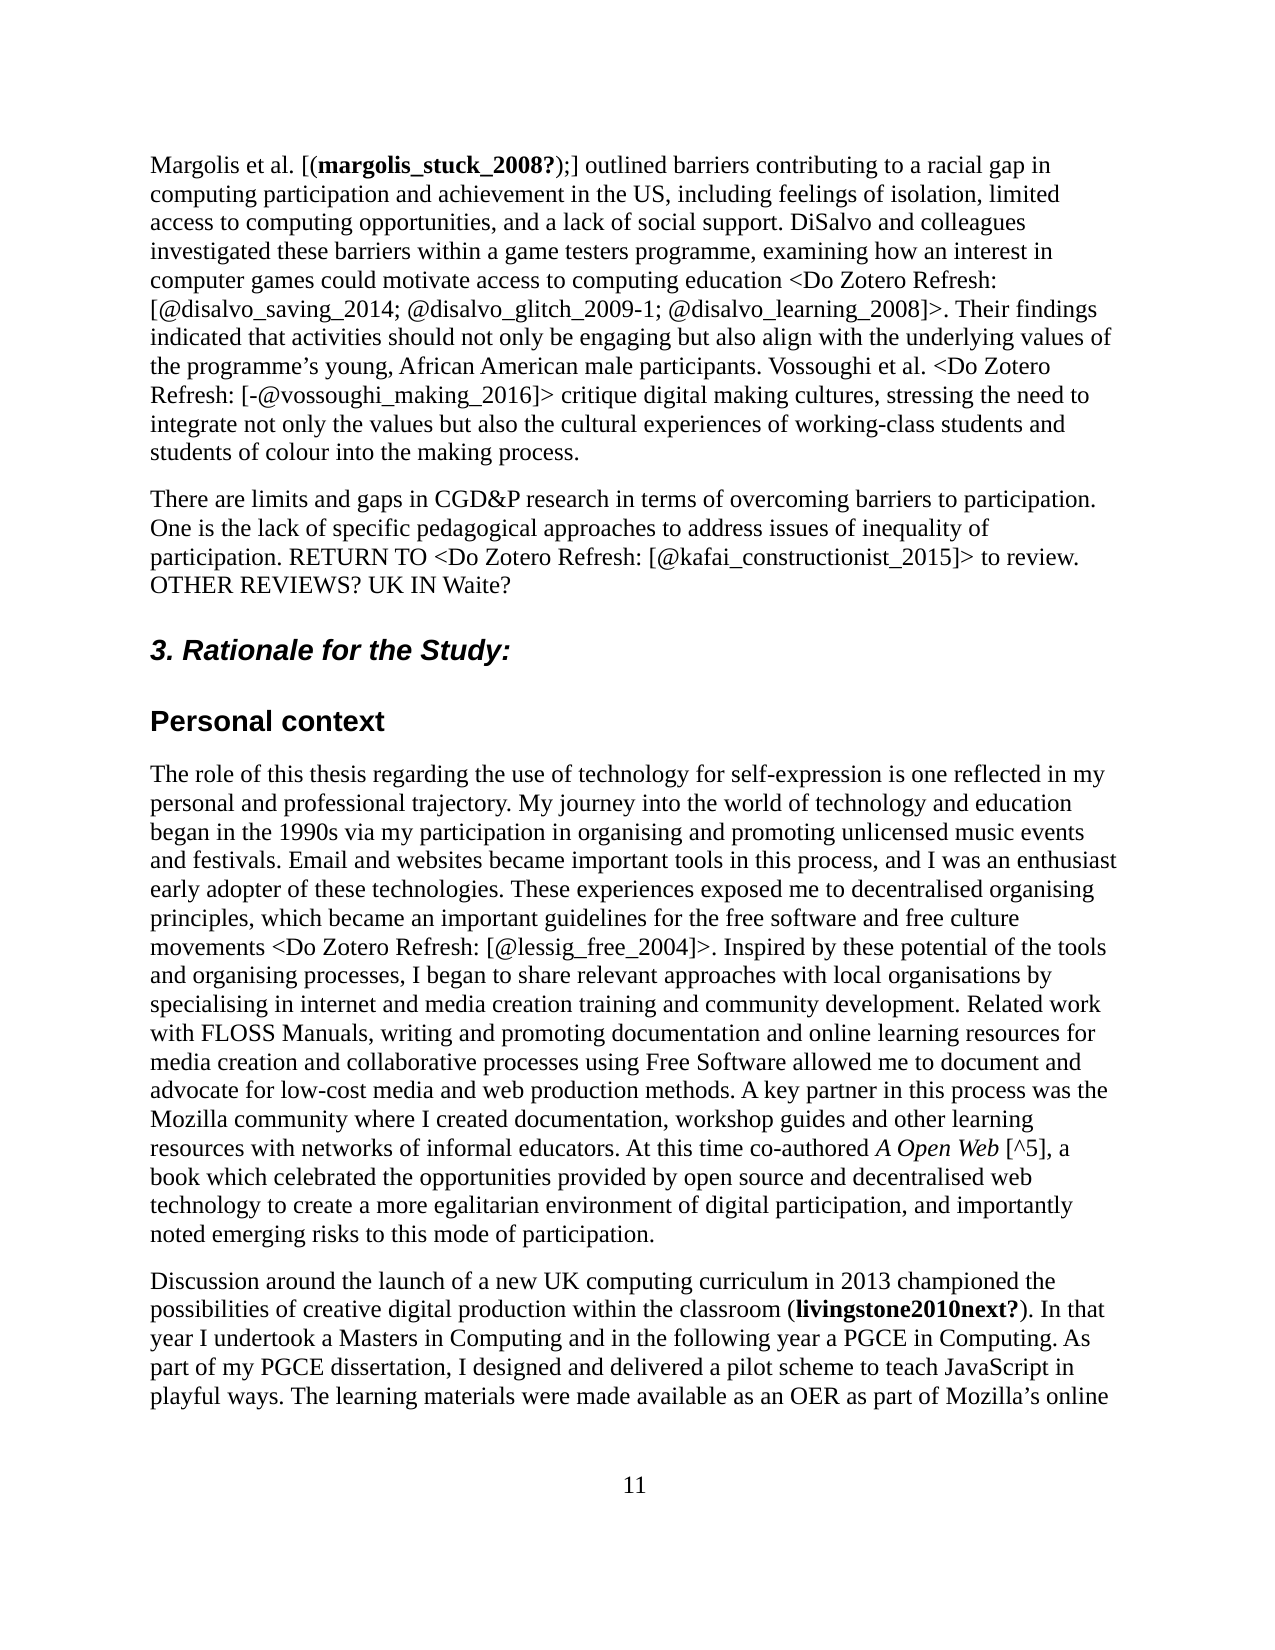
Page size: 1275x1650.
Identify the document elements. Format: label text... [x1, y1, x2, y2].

text There are limits and gaps in CGD&P research in terms of overcoming barriers to participation. One is the lack of specific pedagogical approaches to address issues of inequality of participation. RETURN TO <Do Zotero Refresh: [@kafai_constructionist_2015]> to review. OTHER REVIEWS? UK IN Waite? [150, 484, 1125, 599]
text Discussion around the launch of a new UK computing curriculum in 2013 championed the possibilities of creative digital production within the classroom (livingstone2010next?). In that year I undertook a Masters in Computing and in the following year a PGCE in Computing. As part of my PGCE dissertation, I designed and delivered a pilot scheme to teach JavaScript in playful ways. The learning materials were made available as an OER as part of Mozilla’s online [150, 1266, 1125, 1409]
text The role of this thesis regarding the use of technology for self-expression is one reflected in my personal and professional trajectory. My journey into the world of technology and education began in the 1990s via my participation in organising and promoting unlicensed music events and festivals. Email and websites became important tools in this process, and I was an enthusiast early adopter of these technologies. These experiences exposed me to decentralised organising principles, which became an important guidelines for the free software and free culture movements <Do Zotero Refresh: [@lessig_free_2004]>. Inspired by these potential of the tools and organising processes, I began to share relevant approaches with local organisations by specialising in internet and media creation training and community development. Related work with FLOSS Manuals, writing and promoting documentation and online learning resources for media creation and collaborative processes using Free Software allowed me to document and advocate for low-cost media and web production methods. A key partner in this process was the Mozilla community where I created documentation, workshop guides and other learning resources with networks of informal educators. At this time co-authored A Open Web [^5], a book which celebrated the opportunities provided by open source and decentralised web technology to create a more egalitarian environment of digital participation, and importantly noted emerging risks to this mode of participation. [150, 759, 1125, 1248]
subtitle Personal context [150, 704, 1125, 738]
text Margolis et al. [(margolis_stuck_2008?);] outlined barriers contributing to a racial gap in computing participation and achievement in the US, including feelings of isolation, limited access to computing opportunities, and a lack of social support. DiSalvo and colleagues investigated these barriers within a game testers programme, examining how an interest in computer games could motivate access to computing education <Do Zotero Refresh: [@disalvo_saving_2014; @disalvo_glitch_2009-1; @disalvo_learning_2008]>. Their findings indicated that activities should not only be engaging but also align with the underlying values of the programme’s young, African American male participants. Vossoughi et al. <Do Zotero Refresh: [-@vossoughi_making_2016]> critique digital making cultures, stressing the need to integrate not only the values but also the cultural experiences of working-class students and students of colour into the making process. [150, 150, 1125, 466]
subtitle 3. Rationale for the Study: [150, 633, 1125, 667]
